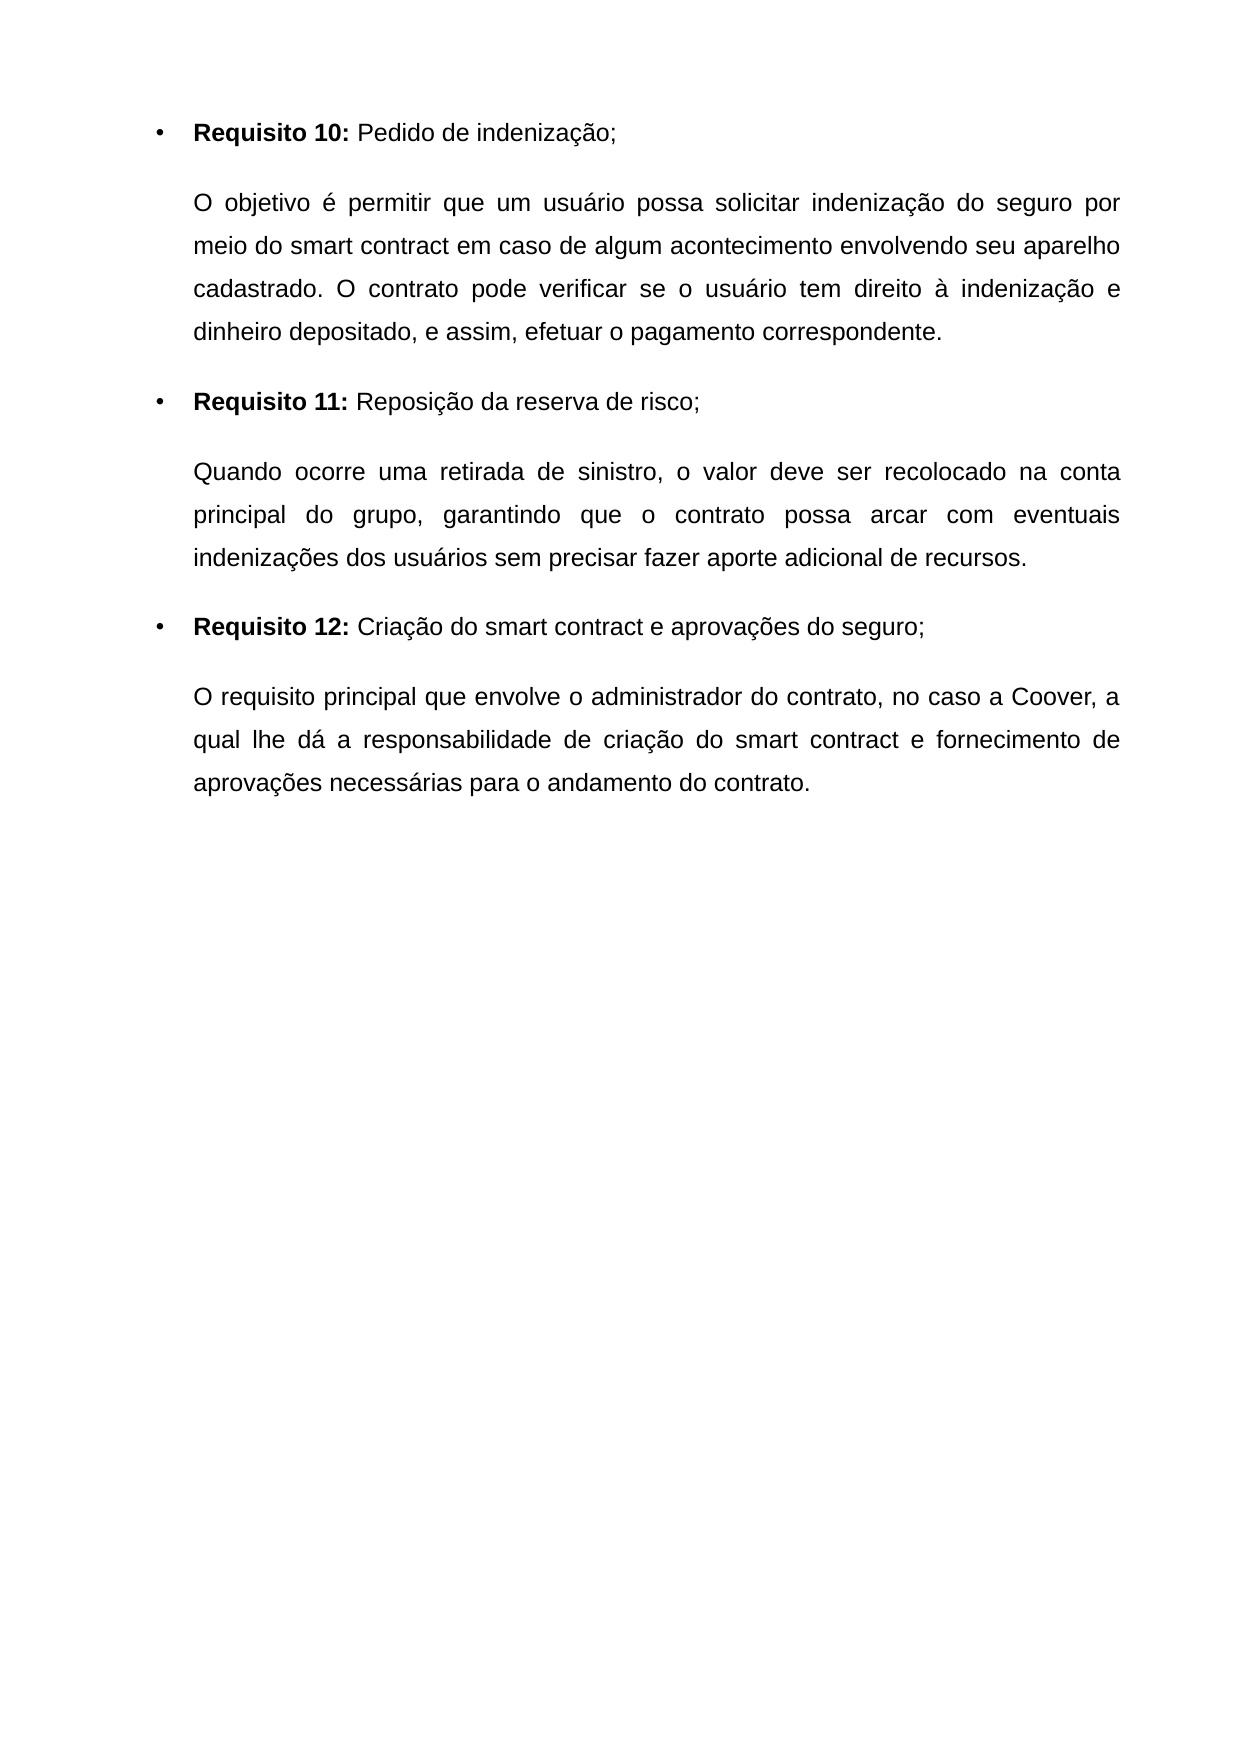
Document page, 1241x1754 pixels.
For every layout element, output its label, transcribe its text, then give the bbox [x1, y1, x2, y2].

list Requisito 11: Reposição da reserva de risco; [156, 387, 1122, 416]
list Requisito 12: Criação do smart contract e aprovações do seguro; [156, 612, 1122, 641]
list O objetivo é permitir que um usuário possa solicitar indenização do seguro por meio do smart contract em caso de algum acontecimento envolvendo seu aparelho cadastrado. O contrato pode verificar se o usuário tem direito à indenização e dinheiro depositado, e assim, efetuar o pagamento correspondente. [156, 188, 1122, 346]
list Quando ocorre uma retirada de sinistro, o valor deve ser recolocado na conta principal do grupo, garantindo que o contrato possa arcar com eventuais indenizações dos usuários sem precisar fazer aporte adicional de recursos. [156, 456, 1122, 571]
list O requisito principal que envolve o administrador do contrato, no caso a Coover, a qual lhe dá a responsabilidade de criação do smart contract e fornecimento de aprovações necessárias para o andamento do contrato. [156, 682, 1122, 797]
list Requisito 10: Pedido de indenização; [156, 118, 1122, 147]
